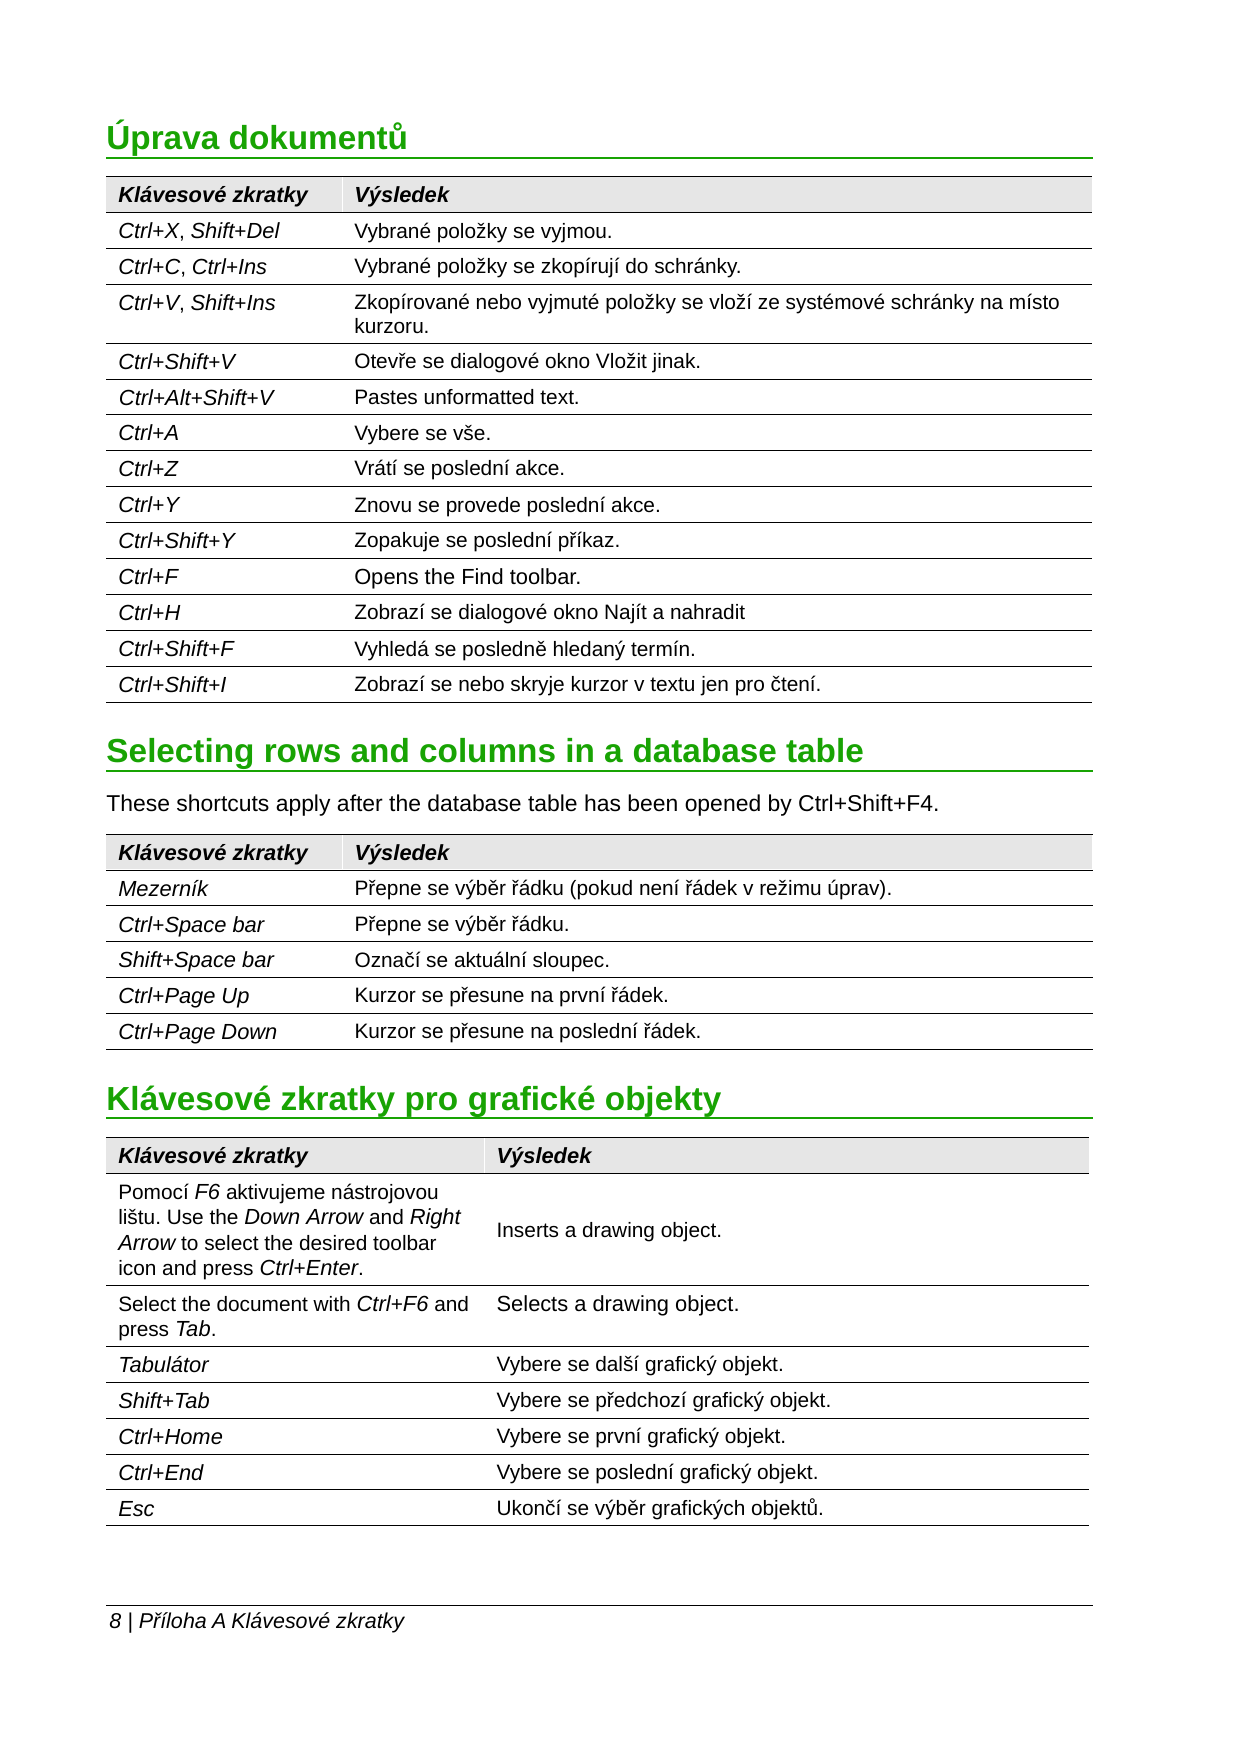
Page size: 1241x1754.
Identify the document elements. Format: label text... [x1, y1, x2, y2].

table_cell Pomocí F6 aktivujeme nástrojovou lištu. Use the Down Arrow and Right Arrow to select the desired toolbar icon and press Ctrl+Enter. [106, 1174, 484, 1284]
table_cell Ctrl+Shift+F [106, 631, 342, 666]
table_cell Ctrl+Shift+Y [106, 523, 342, 558]
table_cell Kurzor se přesune na poslední řádek. [343, 1014, 1092, 1049]
table_cell Vrátí se poslední akce. [343, 451, 1092, 486]
table_cell Esc [106, 1490, 484, 1525]
table_cell Zobrazí se nebo skryje kurzor v textu jen pro čtení. [343, 667, 1092, 702]
table_cell Shift+Tab [106, 1383, 484, 1417]
table_header Výsledek [485, 1138, 1089, 1173]
text These shortcuts apply after the database table has been opened by Ctrl+Shift+F4. [106, 789, 1093, 816]
table_header Klávesové zkratky [106, 835, 342, 869]
table_cell Ctrl+V, Shift+Ins [106, 285, 342, 343]
table_cell Ctrl+F [106, 559, 342, 594]
table_cell Označí se aktuální sloupec. [343, 942, 1092, 977]
table_header Klávesové zkratky [106, 177, 342, 212]
table_cell Vybere se další grafický objekt. [485, 1347, 1089, 1382]
table_cell Vybere se první grafický objekt. [485, 1419, 1089, 1453]
table_cell Ctrl+Shift+V [106, 344, 342, 379]
table_cell Vyhledá se posledně hledaný termín. [343, 631, 1092, 666]
table_cell Ctrl+Space bar [106, 906, 342, 941]
table_cell Inserts a drawing object. [485, 1174, 1089, 1284]
table_cell Ctrl+X, Shift+Del [106, 213, 342, 248]
table_header Klávesové zkratky [106, 1138, 484, 1173]
table_cell Tabulátor [106, 1347, 484, 1382]
table_cell Ctrl+End [106, 1455, 484, 1489]
subtitle Klávesové zkratky pro grafické objekty [106, 1079, 1093, 1117]
table_cell Ctrl+C, Ctrl+Ins [106, 249, 342, 284]
table_cell Vybere se vše. [343, 415, 1092, 450]
table_cell Ctrl+Home [106, 1419, 484, 1453]
table_cell Ctrl+Y [106, 487, 342, 522]
table_cell Ctrl+Page Down [106, 1014, 342, 1049]
table_cell Otevře se dialogové okno Vložit jinak. [343, 344, 1092, 379]
table_cell Selects a drawing object. [485, 1286, 1089, 1346]
table_cell Vybere se poslední grafický objekt. [485, 1455, 1089, 1489]
table_cell Ukončí se výběr grafických objektů. [485, 1490, 1089, 1525]
table_cell Přepne se výběr řádku (pokud není řádek v režimu úprav). [343, 871, 1092, 905]
table_cell Pastes unformatted text. [343, 380, 1092, 414]
table_cell Opens the Find toolbar. [343, 559, 1092, 594]
table_cell Mezerník [106, 871, 342, 905]
table_cell Vybere se předchozí grafický objekt. [485, 1383, 1089, 1417]
table_cell Ctrl+H [106, 595, 342, 630]
table_cell Přepne se výběr řádku. [343, 906, 1092, 941]
subtitle Selecting rows and columns in a database table [106, 731, 1093, 770]
table_cell Znovu se provede poslední akce. [343, 487, 1092, 522]
table_cell Shift+Space bar [106, 942, 342, 977]
table_header Výsledek [343, 835, 1092, 869]
subtitle Úprava dokumentů [106, 118, 1093, 157]
table_cell Ctrl+Page Up [106, 978, 342, 1013]
table_cell Vybrané položky se vyjmou. [343, 213, 1092, 248]
table_cell Kurzor se přesune na první řádek. [343, 978, 1092, 1013]
table_header Výsledek [343, 177, 1092, 212]
table_cell Zopakuje se poslední příkaz. [343, 523, 1092, 558]
table_cell Ctrl+Alt+Shift+V [106, 380, 342, 414]
table_cell Vybrané položky se zkopírují do schránky. [343, 249, 1092, 284]
table_cell Ctrl+Shift+I [106, 667, 342, 702]
table_cell Zkopírované nebo vyjmuté položky se vloží ze systémové schránky na místo kurzoru. [343, 285, 1092, 343]
table_cell Ctrl+A [106, 415, 342, 450]
table_cell Zobrazí se dialogové okno Najít a nahradit [343, 595, 1092, 630]
table_cell Select the document with Ctrl+F6 and press Tab. [106, 1286, 484, 1346]
table_cell Ctrl+Z [106, 451, 342, 486]
